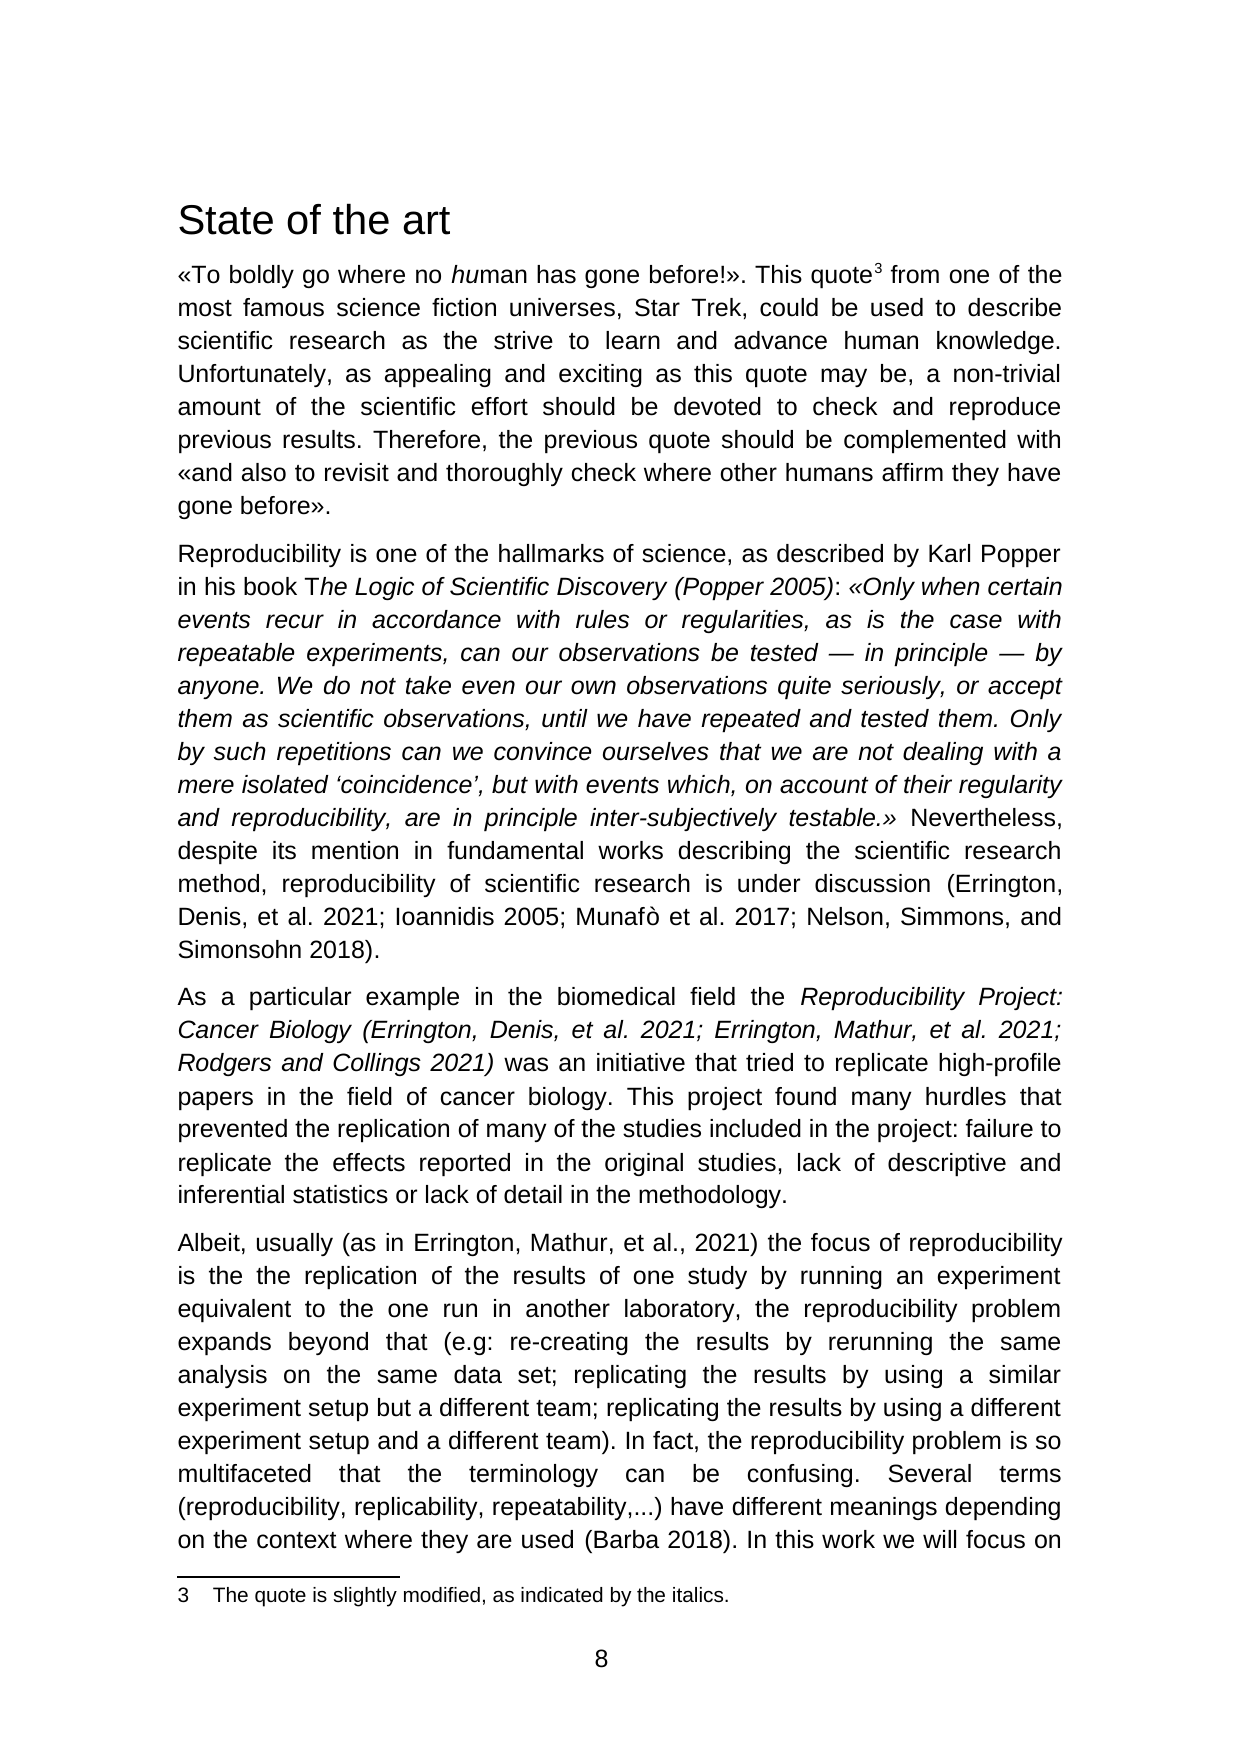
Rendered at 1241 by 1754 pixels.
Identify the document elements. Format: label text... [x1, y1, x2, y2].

text Albeit, usually (as in Errington, Mathur, et al., 2021) the focus of reproducibility is the the replication of the results of one study by running an experiment equivalent to the one run in another laboratory, the reproducibility problem expands beyond that (e.g: re-creating the results by rerunning the same analysis on the same data set; replicating the results by using a similar experiment setup but a different team; replicating the results by using a different experiment setup and a different team). In fact, the reproducibility problem is so multifaceted that the terminology can be confusing. Several terms (reproducibility, replicability, repeatability,...) have different meanings depending on the context where they are used (Barba 2018). In this work we will focus on [177, 1228, 1063, 1554]
text The quote is slightly modified, as indicated by the italics. [177, 1583, 1063, 1607]
subtitle State of the art [177, 196, 1063, 244]
text «To boldly go where no human has gone before!». This quote from one of the most famous science fiction universes, Star Trek, could be used to describe scientific research as the strive to learn and advance human knowledge. Unfortunately, as appealing and exciting as this quote may be, a non-trivial amount of the scientific effort should be devoted to check and reproduce previous results. Therefore, the previous quote should be complemented with «and also to revisit and thoroughly check where other humans affirm they have gone before». [177, 260, 1063, 520]
text As a particular example in the biomedical field the Reproducibility Project: Cancer Biology (Errington, Denis, et al. 2021; Errington, Mathur, et al. 2021; Rodgers and Collings 2021) was an initiative that tried to replicate high-profile papers in the field of cancer biology. This project found many hurdles that prevented the replication of many of the studies included in the project: failure to replicate the effects reported in the original studies, lack of descriptive and inferential statistics or lack of detail in the methodology. [177, 982, 1063, 1209]
text Reproducibility is one of the hallmarks of science, as described by Karl Popper in his book The Logic of Scientific Discovery (Popper 2005): «Only when certain events recur in accordance with rules or regularities, as is the case with repeatable experiments, can our observations be tested — in principle — by anyone. We do not take even our own observations quite seriously, or accept them as scientific observations, until we have repeated and tested them. Only by such repetitions can we convince ourselves that we are not dealing with a mere isolated ‘coincidence’, but with events which, on account of their regularity and reproducibility, are in principle inter-subjectively testable.» Nevertheless, despite its mention in fundamental works describing the scientific research method, reproducibility of scientific research is under discussion (Errington, Denis, et al. 2021; Ioannidis 2005; Munafò et al. 2017; Nelson, Simmons, and Simonsohn 2018). [177, 538, 1063, 963]
